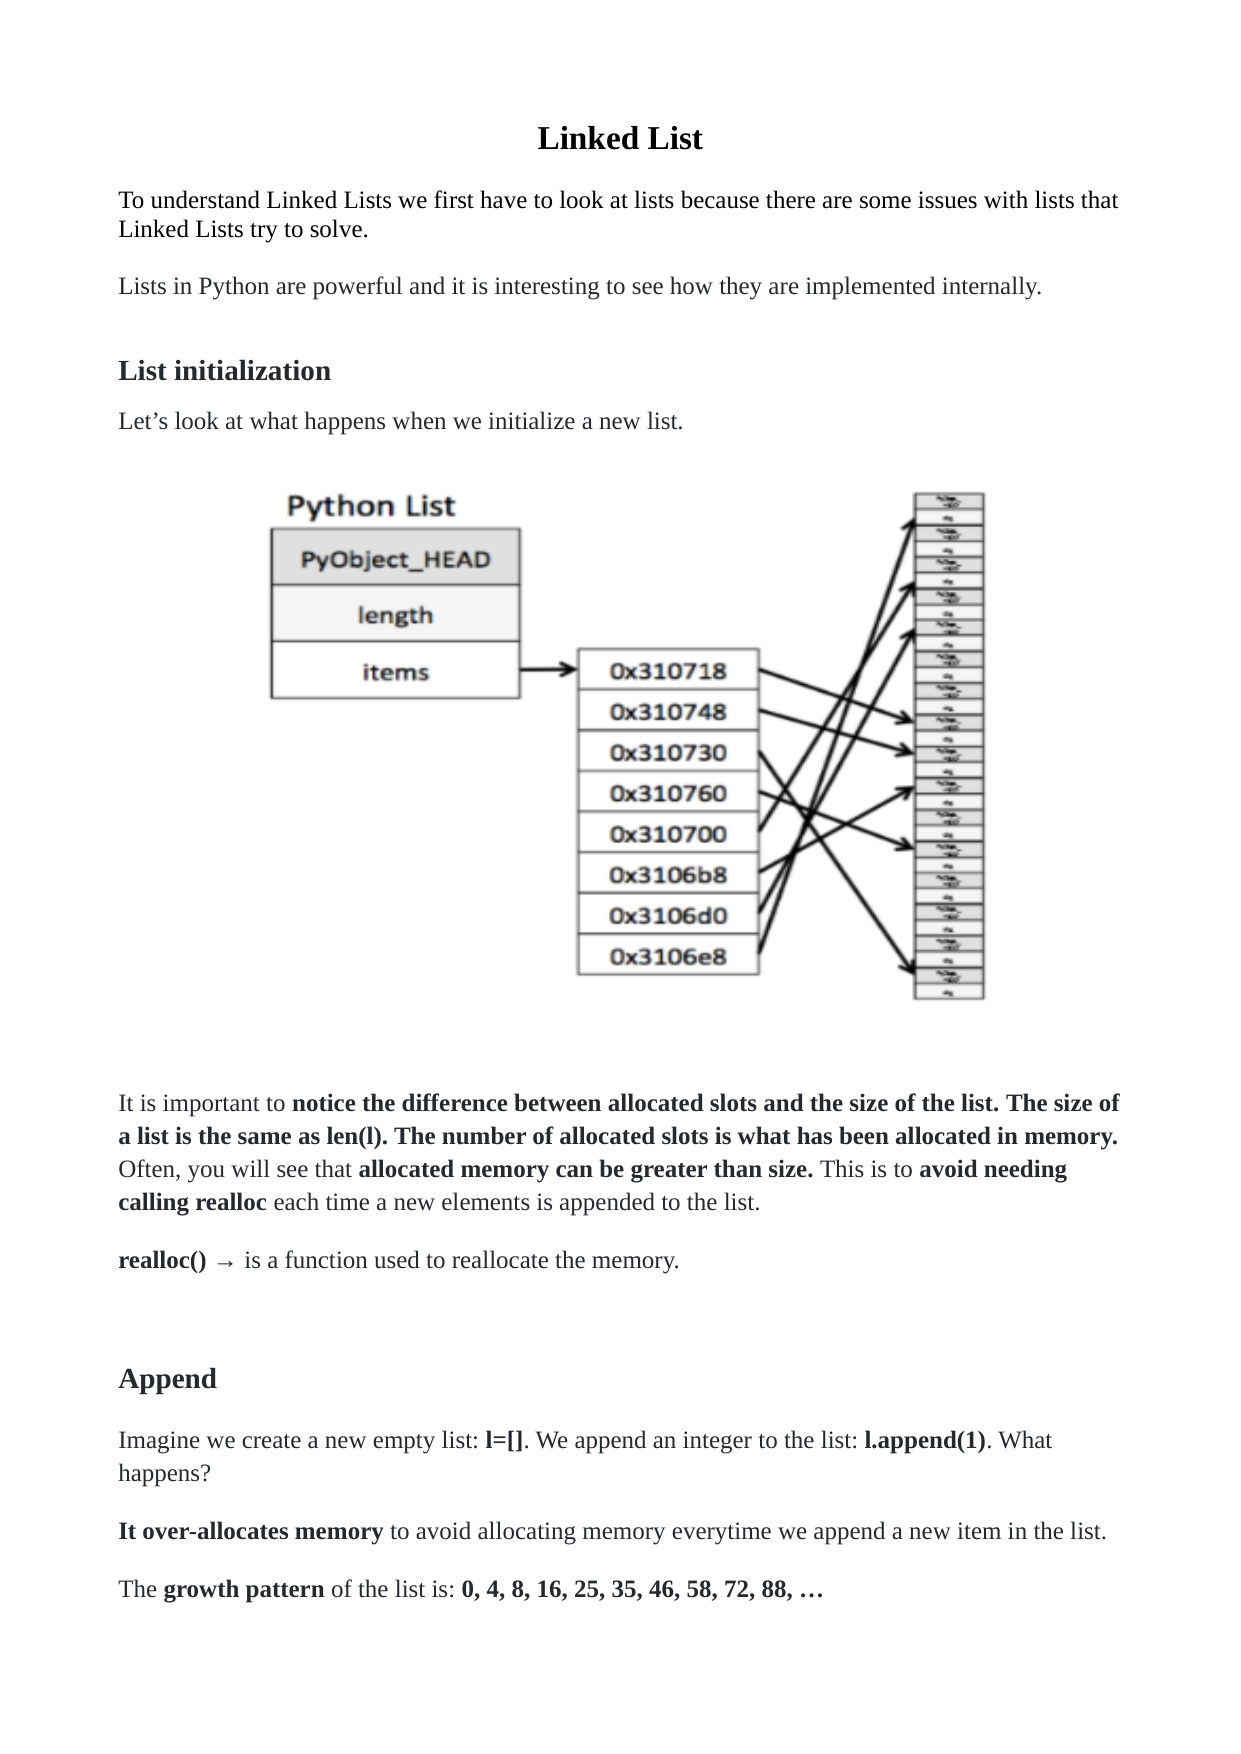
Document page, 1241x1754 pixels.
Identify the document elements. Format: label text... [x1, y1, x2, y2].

text It over-allocates memory to avoid allocating memory everytime we append a new item in the list. [118, 1516, 1122, 1544]
picture [229, 470, 1019, 1026]
text Append [118, 1361, 1122, 1395]
text Let’s look at what happens when we initialize a new list. [118, 406, 1122, 435]
text Imagine we create a new empty list: l=[]. We append an integer to the list: l.append(1). What happens? [118, 1425, 1122, 1487]
text Linked List [118, 118, 1122, 156]
text The growth pattern of the list is: 0, 4, 8, 16, 25, 35, 46, 58, 72, 88, … [118, 1574, 1122, 1603]
text Lists in Python are powerful and it is interesting to see how they are implemented internally. [118, 271, 1122, 300]
text It is important to notice the difference between allocated slots and the size of the list. The size of a list is the same as len(l). The number of allocated slots is what has been allocated in memory. Often, you will see that allocated memory can be greater than size. This is to avoid needing calling realloc each time a new elements is appended to the list. [118, 1088, 1122, 1216]
text realloc() → is a function used to reallocate the memory. [118, 1245, 1122, 1274]
text To understand Linked Lists we first have to look at lists because there are some issues with lists that Linked Lists try to solve. [118, 185, 1122, 243]
text List initialization [118, 319, 1122, 386]
